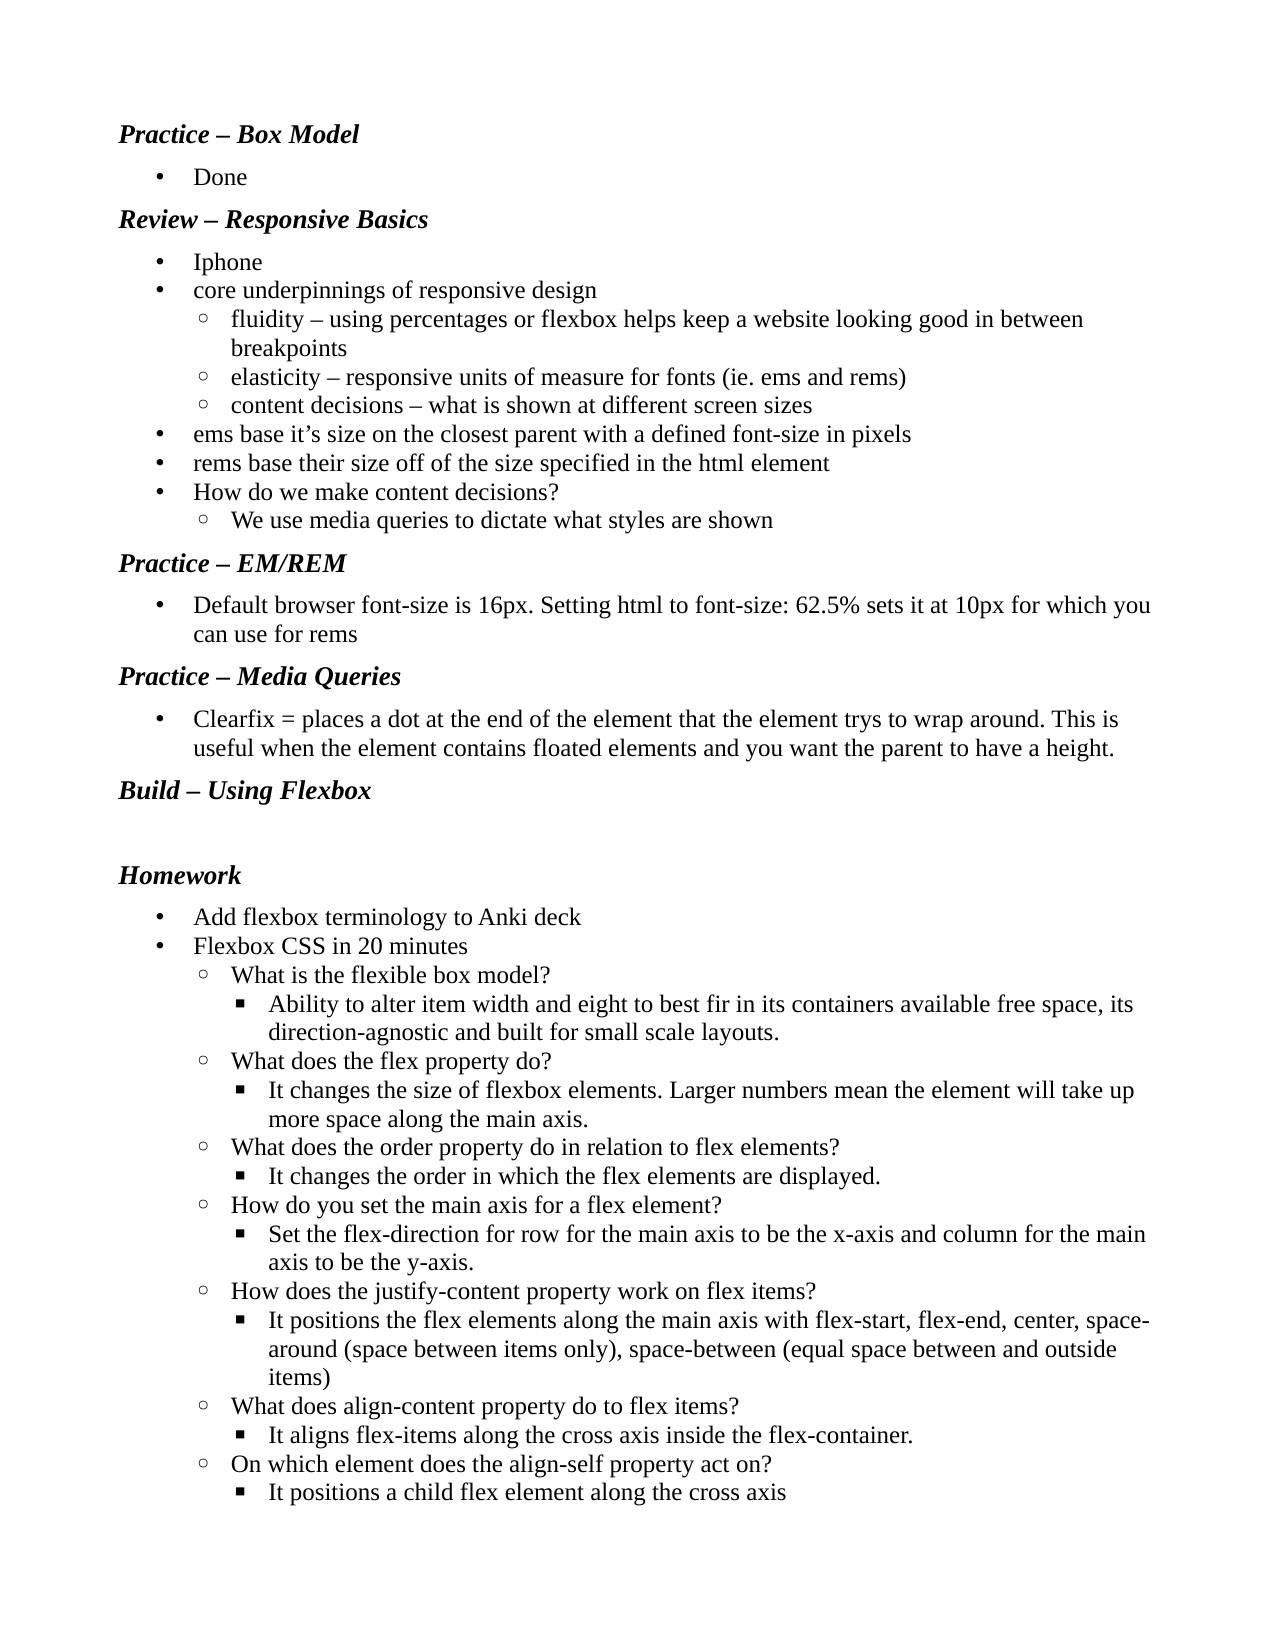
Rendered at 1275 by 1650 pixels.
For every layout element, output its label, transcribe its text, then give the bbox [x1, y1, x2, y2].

list What does the flex property do? [193, 1046, 1157, 1075]
list What does align-content property do to flex items? [193, 1391, 1157, 1420]
list content decisions – what is shown at different screen sizes [193, 390, 1157, 419]
list Flexbox CSS in 20 minutes [156, 931, 1157, 960]
list It changes the size of flexbox elements. Larger numbers mean the element will take up more space along the main axis. [231, 1075, 1157, 1132]
list Default browser font-size is 16px. Setting html to font-size: 62.5% sets it at 10px for which you can use for rems [156, 590, 1157, 648]
list What is the flexible box model? [193, 960, 1157, 989]
list On which element does the align-self property act on? [193, 1449, 1157, 1477]
list It positions a child flex element along the cross axis [231, 1477, 1157, 1506]
list Ability to alter item width and eight to best fir in its containers available free space, its direction-agnostic and built for small scale layouts. [231, 989, 1157, 1046]
subtitle Review – Responsive Basics [118, 203, 1157, 234]
list elasticity – responsive units of measure for fonts (ie. ems and rems) [193, 362, 1157, 390]
list Iphone [156, 247, 1157, 275]
list Clearfix = places a dot at the end of the element that the element trys to wrap around. This is useful when the element contains floated elements and you want the parent to have a height. [156, 704, 1157, 761]
list It aligns flex-items along the cross axis inside the flex-container. [231, 1420, 1157, 1449]
subtitle Build – Using Flexbox [118, 774, 1157, 805]
list Add flexbox terminology to Anki deck [156, 902, 1157, 931]
list It changes the order in which the flex elements are displayed. [231, 1161, 1157, 1190]
list fluidity – using percentages or flexbox helps keep a website looking good in between breakpoints [193, 304, 1157, 362]
subtitle Practice – Box Model [118, 118, 1157, 149]
list It positions the flex elements along the main axis with flex-start, flex-end, center, space-around (space between items only), space-between (equal space between and outside items) [231, 1305, 1157, 1391]
list rems base their size off of the size specified in the html element [156, 448, 1157, 477]
list How do you set the main axis for a flex element? [193, 1190, 1157, 1219]
list ems base it’s size on the closest parent with a defined font-size in pixels [156, 419, 1157, 448]
list Done [156, 162, 1157, 191]
list We use media queries to dictate what styles are shown [193, 505, 1157, 534]
list What does the order property do in relation to flex elements? [193, 1132, 1157, 1161]
list How does the justify-content property work on flex items? [193, 1276, 1157, 1305]
list core underpinnings of responsive design [156, 275, 1157, 304]
list How do we make content decisions? [156, 477, 1157, 505]
subtitle Practice – Media Queries [118, 660, 1157, 691]
subtitle Homework [118, 859, 1157, 890]
subtitle Practice – EM/REM [118, 547, 1157, 578]
list Set the flex-direction for row for the main axis to be the x-axis and column for the main axis to be the y-axis. [231, 1219, 1157, 1276]
